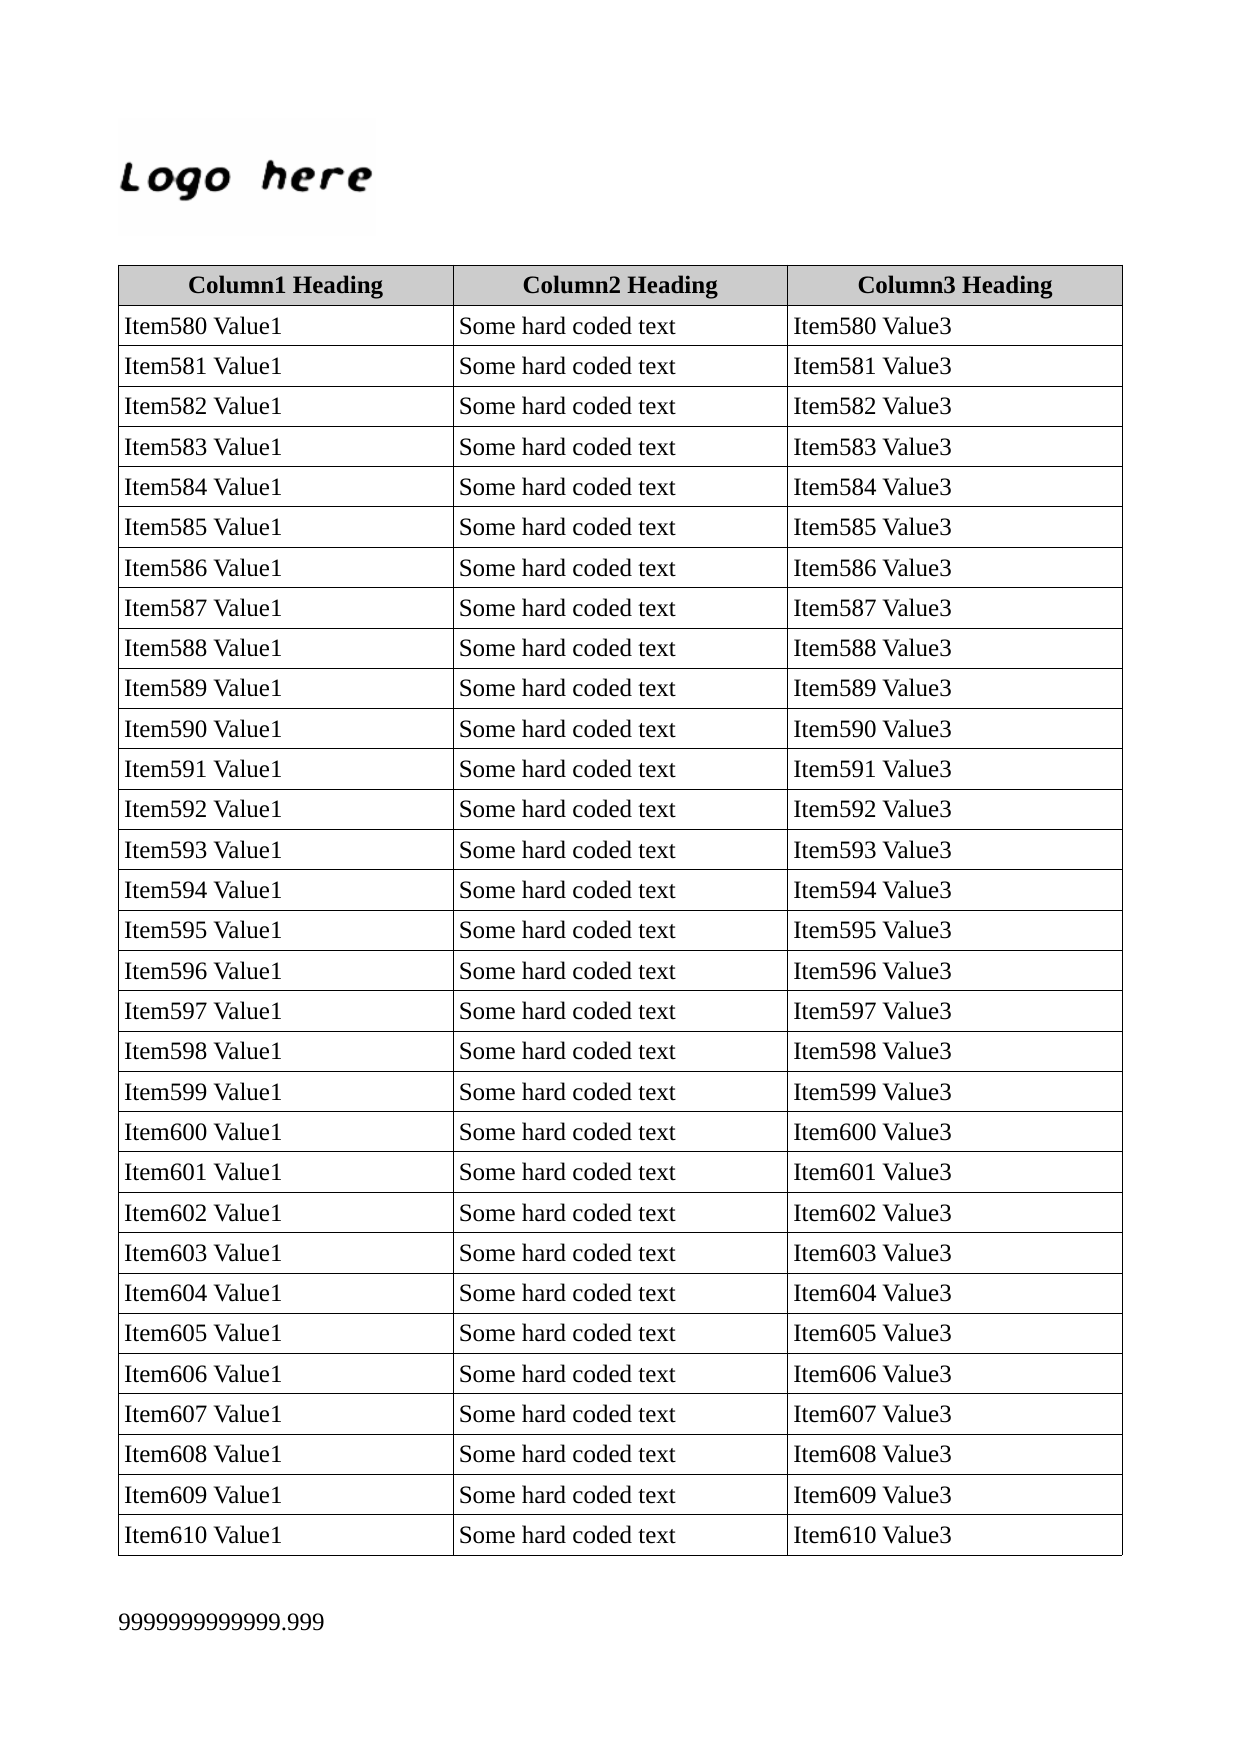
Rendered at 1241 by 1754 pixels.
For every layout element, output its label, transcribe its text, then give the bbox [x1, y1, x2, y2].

table_cell Some hard coded text [454, 1152, 787, 1192]
table_cell Item595 Value3 [788, 911, 1122, 950]
table_cell Some hard coded text [454, 1112, 787, 1151]
table_cell Item595 Value1 [119, 911, 453, 950]
table_cell Item582 Value1 [119, 387, 453, 426]
table_cell Item597 Value1 [119, 991, 453, 1031]
table_cell Item588 Value3 [788, 629, 1122, 668]
table_cell Item587 Value3 [788, 588, 1122, 627]
table_cell Some hard coded text [454, 709, 787, 748]
table_cell Item585 Value3 [788, 507, 1122, 547]
table_header Column1 Heading [119, 266, 453, 305]
table_cell Item604 Value3 [788, 1274, 1122, 1313]
table_cell Item585 Value1 [119, 507, 453, 547]
table_cell Some hard coded text [454, 790, 787, 829]
table_cell Item607 Value3 [788, 1394, 1122, 1434]
table_cell Item580 Value3 [788, 306, 1122, 345]
table_header Column3 Heading [788, 266, 1122, 305]
table_cell Item583 Value3 [788, 427, 1122, 466]
table_cell Item597 Value3 [788, 991, 1122, 1031]
table_cell Item586 Value3 [788, 548, 1122, 587]
table_cell Item610 Value3 [788, 1515, 1122, 1554]
table_cell Item603 Value1 [119, 1233, 453, 1272]
table_cell Item588 Value1 [119, 629, 453, 668]
table_cell Some hard coded text [454, 387, 787, 426]
table_cell Item583 Value1 [119, 427, 453, 466]
table_header Column2 Heading [454, 266, 787, 305]
table_cell Item590 Value1 [119, 709, 453, 748]
table_cell Some hard coded text [454, 1233, 787, 1272]
table_cell Some hard coded text [454, 749, 787, 789]
table_cell Some hard coded text [454, 629, 787, 668]
table_cell Some hard coded text [454, 1193, 787, 1232]
table_cell Item586 Value1 [119, 548, 453, 587]
table_cell Item600 Value1 [119, 1112, 453, 1151]
table_cell Some hard coded text [454, 830, 787, 869]
table_cell Item602 Value1 [119, 1193, 453, 1232]
table_cell Some hard coded text [454, 1475, 787, 1514]
table_cell Some hard coded text [454, 1354, 787, 1393]
table_cell Item592 Value3 [788, 790, 1122, 829]
table_cell Item594 Value1 [119, 870, 453, 909]
table_cell Some hard coded text [454, 427, 787, 466]
table_cell Some hard coded text [454, 588, 787, 627]
table_cell Item593 Value1 [119, 830, 453, 869]
table_cell Item582 Value3 [788, 387, 1122, 426]
table_cell Item580 Value1 [119, 306, 453, 345]
table_cell Item590 Value3 [788, 709, 1122, 748]
table_cell Some hard coded text [454, 991, 787, 1031]
table_cell Item598 Value1 [119, 1032, 453, 1071]
table_cell Some hard coded text [454, 467, 787, 506]
table_cell Some hard coded text [454, 1032, 787, 1071]
table_cell Item589 Value3 [788, 669, 1122, 708]
table_cell Item584 Value1 [119, 467, 453, 506]
table_cell Item605 Value3 [788, 1314, 1122, 1353]
table_cell Item591 Value3 [788, 749, 1122, 789]
table_cell Item594 Value3 [788, 870, 1122, 909]
table_cell Item584 Value3 [788, 467, 1122, 506]
table_cell Item581 Value1 [119, 346, 453, 386]
table_cell Item610 Value1 [119, 1515, 453, 1554]
table_cell Some hard coded text [454, 306, 787, 345]
table_cell Some hard coded text [454, 911, 787, 950]
table_cell Some hard coded text [454, 1274, 787, 1313]
table_cell Item601 Value1 [119, 1152, 453, 1192]
table_cell Item581 Value3 [788, 346, 1122, 386]
table_cell Item608 Value3 [788, 1435, 1122, 1474]
table_cell Some hard coded text [454, 1394, 787, 1434]
table_cell Item605 Value1 [119, 1314, 453, 1353]
table_cell Some hard coded text [454, 346, 787, 386]
table_cell Item593 Value3 [788, 830, 1122, 869]
table_cell Item606 Value3 [788, 1354, 1122, 1393]
table_cell Item606 Value1 [119, 1354, 453, 1393]
table_cell Item592 Value1 [119, 790, 453, 829]
table_cell Some hard coded text [454, 870, 787, 909]
table_cell Some hard coded text [454, 1314, 787, 1353]
table_cell Item601 Value3 [788, 1152, 1122, 1192]
table_cell Item596 Value1 [119, 951, 453, 990]
table_cell Item587 Value1 [119, 588, 453, 627]
table_cell Item604 Value1 [119, 1274, 453, 1313]
table_cell Item609 Value3 [788, 1475, 1122, 1514]
table_cell Item589 Value1 [119, 669, 453, 708]
table_cell Item591 Value1 [119, 749, 453, 789]
table_cell Item600 Value3 [788, 1112, 1122, 1151]
table_cell Some hard coded text [454, 669, 787, 708]
table_cell Item599 Value3 [788, 1072, 1122, 1111]
table_cell Some hard coded text [454, 1435, 787, 1474]
table_cell Item609 Value1 [119, 1475, 453, 1514]
table_cell Item607 Value1 [119, 1394, 453, 1434]
table_cell Item596 Value3 [788, 951, 1122, 990]
table_cell Some hard coded text [454, 951, 787, 990]
table_cell Item602 Value3 [788, 1193, 1122, 1232]
table_cell Some hard coded text [454, 1515, 787, 1554]
picture [118, 118, 377, 236]
table_cell Some hard coded text [454, 548, 787, 587]
table_cell Item608 Value1 [119, 1435, 453, 1474]
table_cell Item598 Value3 [788, 1032, 1122, 1071]
table_cell Item599 Value1 [119, 1072, 453, 1111]
table_cell Some hard coded text [454, 507, 787, 547]
table_cell Some hard coded text [454, 1072, 787, 1111]
table_cell Item603 Value3 [788, 1233, 1122, 1272]
